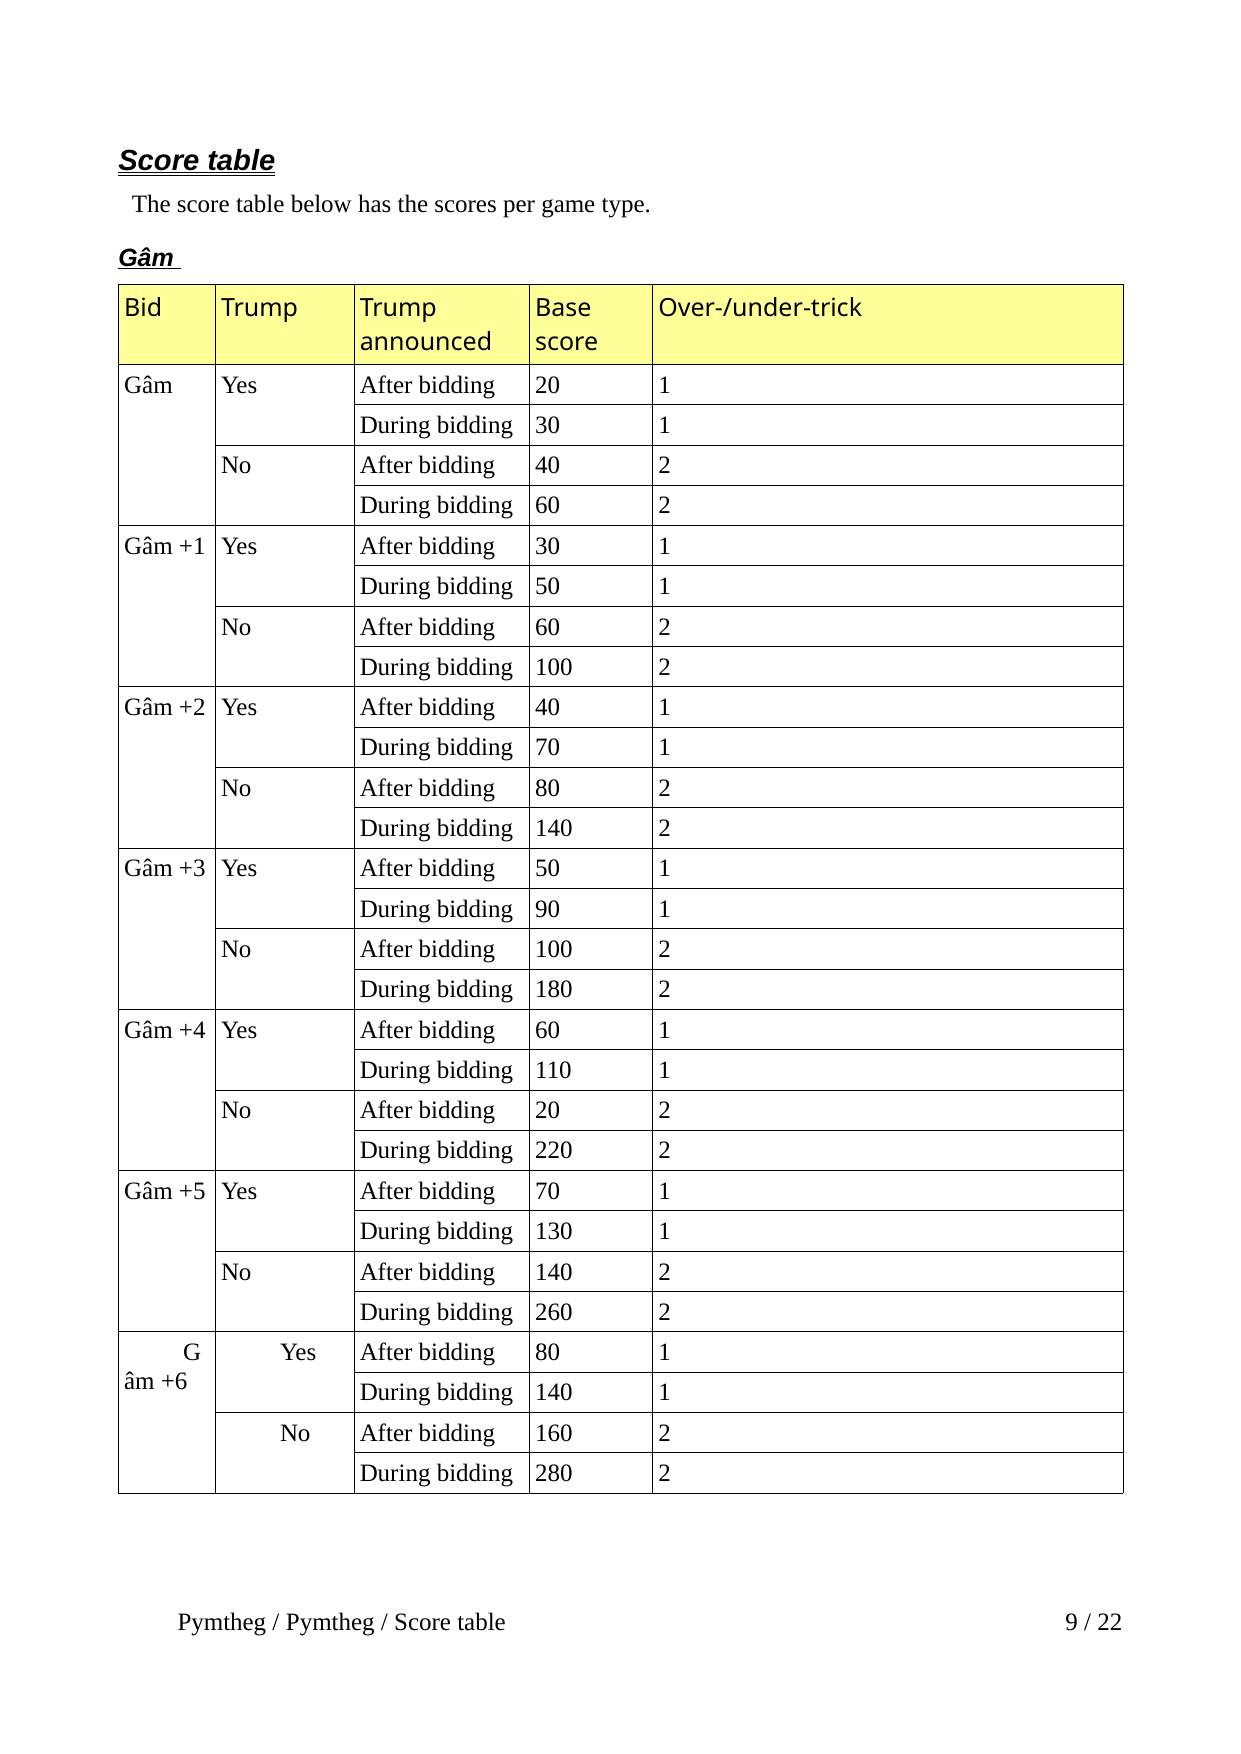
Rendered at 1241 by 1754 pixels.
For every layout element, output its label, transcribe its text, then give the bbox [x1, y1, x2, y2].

table_cell 1 [653, 849, 1123, 888]
table_cell 110 [530, 1050, 652, 1089]
table_cell 220 [530, 1131, 652, 1170]
table_cell 1 [653, 1050, 1123, 1089]
table_cell 2 [653, 1091, 1123, 1130]
table_cell 130 [530, 1211, 652, 1251]
table_cell 2 [653, 768, 1123, 807]
table_cell 1 [653, 1211, 1123, 1251]
table_cell After bidding [355, 768, 529, 807]
table_cell 1 [653, 526, 1123, 565]
table_cell 20 [530, 365, 652, 404]
table_cell 100 [530, 929, 652, 968]
table_cell 40 [530, 687, 652, 727]
table_cell After bidding [355, 365, 529, 404]
table_cell After bidding [355, 446, 529, 485]
table_cell During bidding [355, 1131, 529, 1170]
table_cell Gâm +5 [119, 1171, 215, 1331]
table_cell After bidding [355, 1252, 529, 1291]
table_cell 280 [530, 1453, 652, 1493]
table_cell During bidding [355, 486, 529, 525]
table_cell Yes [216, 365, 354, 444]
table_cell Yes [216, 1010, 354, 1089]
table_cell 60 [530, 1010, 652, 1049]
table_cell 30 [530, 526, 652, 565]
table_cell After bidding [355, 1413, 529, 1452]
table_cell After bidding [355, 1091, 529, 1130]
table_cell 50 [530, 566, 652, 606]
table_header Trump [216, 285, 354, 364]
table_cell 2 [653, 486, 1123, 525]
table_cell 140 [530, 1252, 652, 1291]
table_cell During bidding [355, 889, 529, 928]
table_cell 2 [653, 929, 1123, 968]
table_cell During bidding [355, 808, 529, 848]
table_cell 2 [653, 1453, 1123, 1493]
table_cell 80 [530, 1332, 652, 1372]
table_cell After bidding [355, 1332, 529, 1372]
table_cell Gâm +2 [119, 687, 215, 848]
table_cell During bidding [355, 1453, 529, 1493]
table_cell No [216, 1252, 354, 1331]
table_cell 140 [530, 808, 652, 848]
table_cell 1 [653, 1373, 1123, 1412]
table_cell 1 [653, 1332, 1123, 1372]
table_cell During bidding [355, 405, 529, 444]
table_header Base score [530, 285, 652, 364]
table_cell 60 [530, 486, 652, 525]
table_cell During bidding [355, 1292, 529, 1331]
table_cell Gâm +3 [119, 849, 215, 1009]
table_cell No [216, 1091, 354, 1170]
table_cell 30 [530, 405, 652, 444]
table_cell 40 [530, 446, 652, 485]
table_cell During bidding [355, 1050, 529, 1089]
table_cell 90 [530, 889, 652, 928]
text The score table below has the scores per game type. [118, 189, 1122, 218]
table_cell 2 [653, 1292, 1123, 1331]
table_cell After bidding [355, 1171, 529, 1210]
table_cell 60 [530, 607, 652, 646]
table_cell 50 [530, 849, 652, 888]
table_cell 100 [530, 647, 652, 686]
table_cell 2 [653, 1131, 1123, 1170]
table_cell No [216, 607, 354, 686]
subtitle Gâm [118, 243, 1122, 272]
table_cell After bidding [355, 849, 529, 888]
table_cell 20 [530, 1091, 652, 1130]
table_cell 1 [653, 728, 1123, 767]
table_cell Yes [216, 1332, 354, 1412]
table_cell Gâm +4 [119, 1010, 215, 1170]
table_cell 1 [653, 566, 1123, 606]
table_cell 1 [653, 1010, 1123, 1049]
table_cell 70 [530, 1171, 652, 1210]
table_cell After bidding [355, 526, 529, 565]
table_cell 2 [653, 607, 1123, 646]
table_header Trump announced [355, 285, 529, 364]
table_cell 260 [530, 1292, 652, 1331]
table_cell 70 [530, 728, 652, 767]
table_cell Yes [216, 687, 354, 767]
table_cell Gâm +1 [119, 526, 215, 686]
table_cell No [216, 446, 354, 525]
table_cell 1 [653, 405, 1123, 444]
table_cell 2 [653, 1413, 1123, 1452]
table_cell After bidding [355, 929, 529, 968]
table_cell 1 [653, 365, 1123, 404]
table_cell No [216, 929, 354, 1009]
table_cell 1 [653, 889, 1123, 928]
table_cell After bidding [355, 1010, 529, 1049]
table_cell No [216, 1413, 354, 1493]
table_cell 160 [530, 1413, 652, 1452]
table_cell Yes [216, 1171, 354, 1251]
subtitle Score table [118, 143, 1122, 177]
table_cell After bidding [355, 687, 529, 727]
table_cell 2 [653, 970, 1123, 1009]
table_cell During bidding [355, 970, 529, 1009]
table_cell 140 [530, 1373, 652, 1412]
table_cell Yes [216, 526, 354, 606]
table_cell 180 [530, 970, 652, 1009]
table_cell 2 [653, 446, 1123, 485]
table_cell 1 [653, 687, 1123, 727]
table_cell Gâm [119, 365, 215, 525]
table_header Over-/under-trick [653, 285, 1123, 364]
table_cell 2 [653, 808, 1123, 848]
table_header Bid [119, 285, 215, 364]
table_cell During bidding [355, 1211, 529, 1251]
table_cell 2 [653, 647, 1123, 686]
table_cell 2 [653, 1252, 1123, 1291]
table_cell Gâm +6 [119, 1332, 215, 1493]
table_cell After bidding [355, 607, 529, 646]
table_cell No [216, 768, 354, 848]
table_cell During bidding [355, 566, 529, 606]
table_cell During bidding [355, 1373, 529, 1412]
table_cell During bidding [355, 728, 529, 767]
table_cell 80 [530, 768, 652, 807]
table_cell Yes [216, 849, 354, 928]
table_cell During bidding [355, 647, 529, 686]
table_cell 1 [653, 1171, 1123, 1210]
